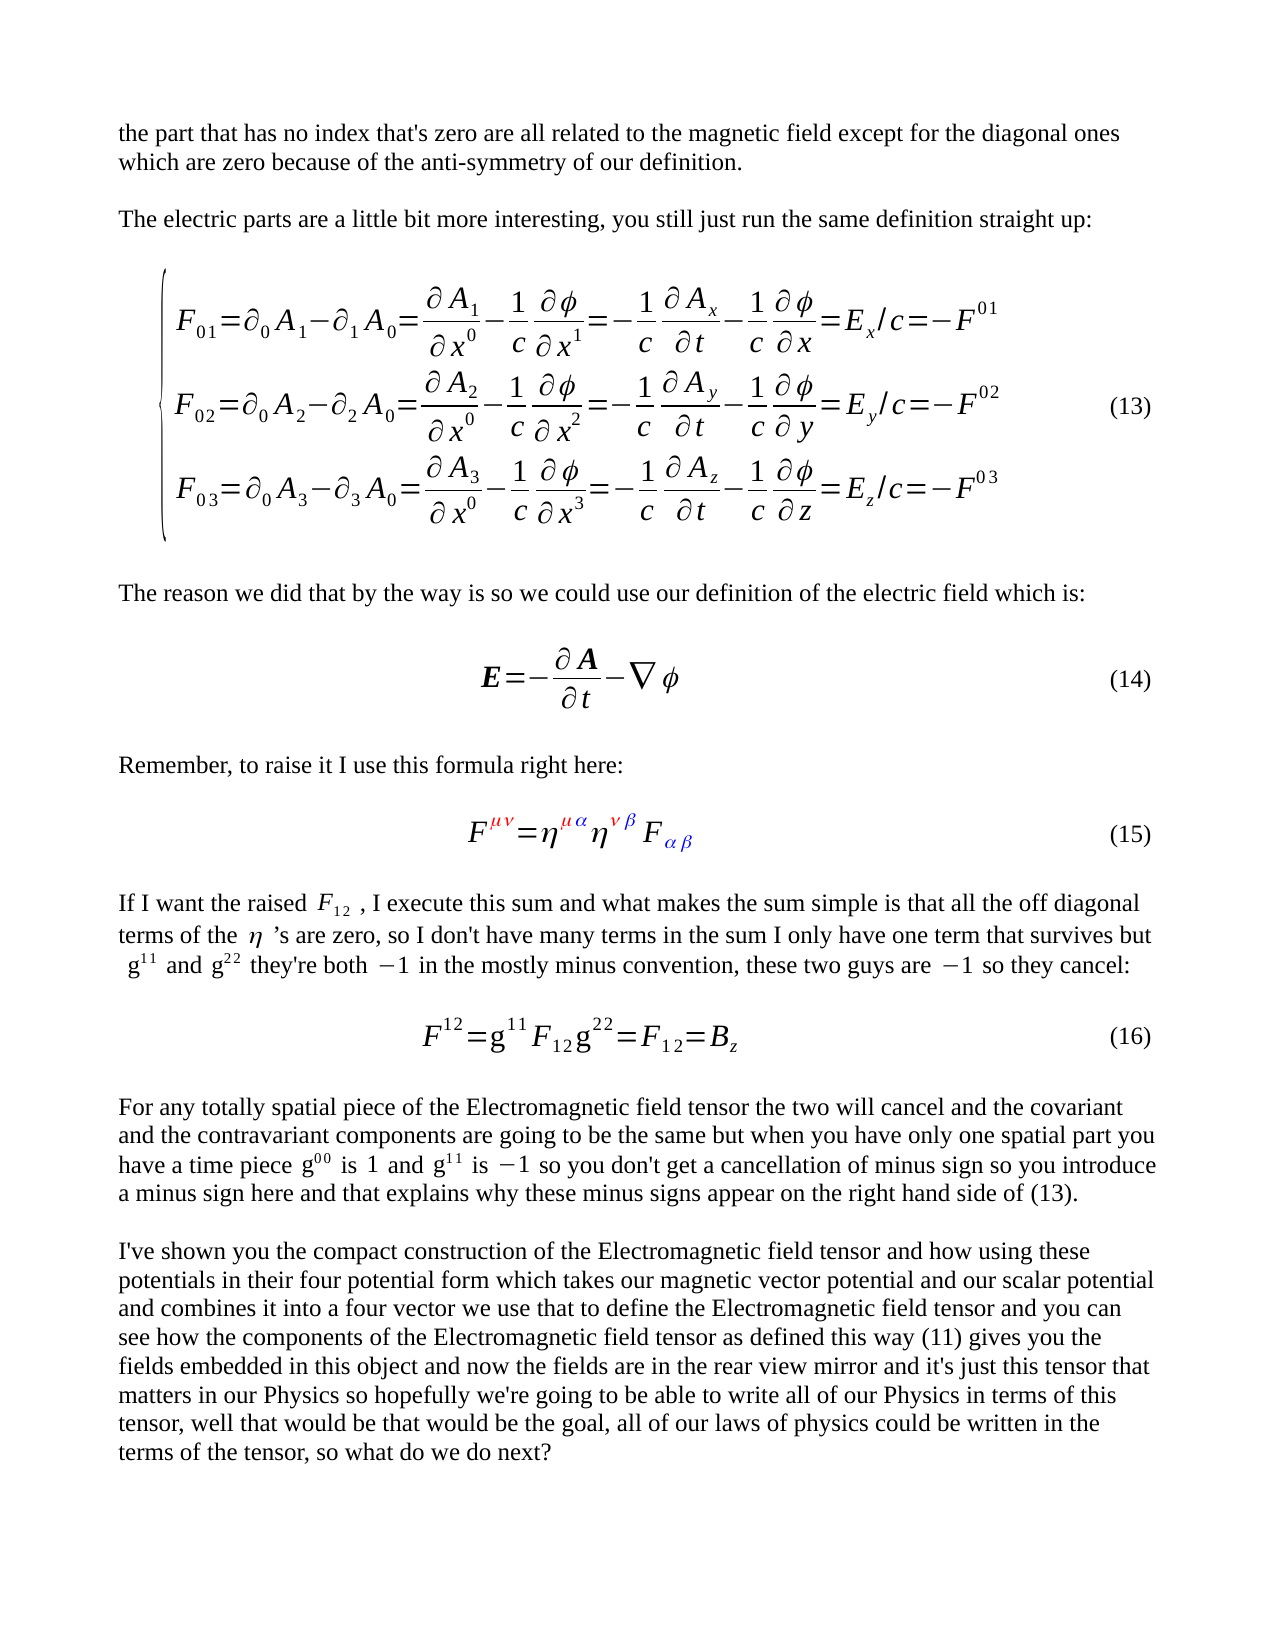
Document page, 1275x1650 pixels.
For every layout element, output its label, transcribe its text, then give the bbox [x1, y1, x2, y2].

table_header [118, 636, 1041, 721]
text I've shown you the compact construction of the Electromagnetic field tensor and how using these potentials in their four potential form which takes our magnetic vector potential and our scalar potential and combines it into a four vector we use that to define the Electromagnetic field tensor and you can see how the components of the Electromagnetic field tensor as defined this way (11) gives you the fields embedded in this object and now the fields are in the rear view mirror and it's just this tensor that matters in our Physics so hopefully we're going to be able to write all of our Physics in terms of this tensor, well that would be that would be the goal, all of our laws of physics could be written in the terms of the tensor, so what do we do next? [118, 1236, 1157, 1466]
text Remember, to raise it I use this formula right here: [118, 750, 1157, 778]
text For any totally spatial piece of the Electromagnetic field tensor the two will cancel and the covariant and the contravariant components are going to be the same but when you have only one spatial part you have a time pieceisandisso you don't get a cancellation of minus sign so you introduce a minus sign here and that explains why these minus signs appear on the right hand side of (13). [118, 1092, 1157, 1207]
table_header (15) [1041, 807, 1157, 859]
text the part that has no index that's zero are all related to the magnetic field except for the diagonal ones which are zero because of the anti-symmetry of our definition. [118, 118, 1157, 176]
table_header (13) [1041, 262, 1157, 549]
table_header (16) [1041, 1008, 1157, 1063]
table_header [118, 1008, 1041, 1063]
table_header [118, 807, 1041, 859]
text If I want the raised, I execute this sum and what makes the sum simple is that all the off diagonal terms of the’s are zero, so I don't have many terms in the sum I only have one term that survives but andthey're bothin the mostly minus convention, these two guys areso they cancel: [118, 888, 1157, 979]
table_header (14) [1041, 636, 1157, 721]
text The reason we did that by the way is so we could use our definition of the electric field which is: [118, 578, 1157, 607]
text The electric parts are a little bit more interesting, you still just run the same definition straight up: [118, 204, 1157, 233]
table_header [118, 262, 1041, 549]
